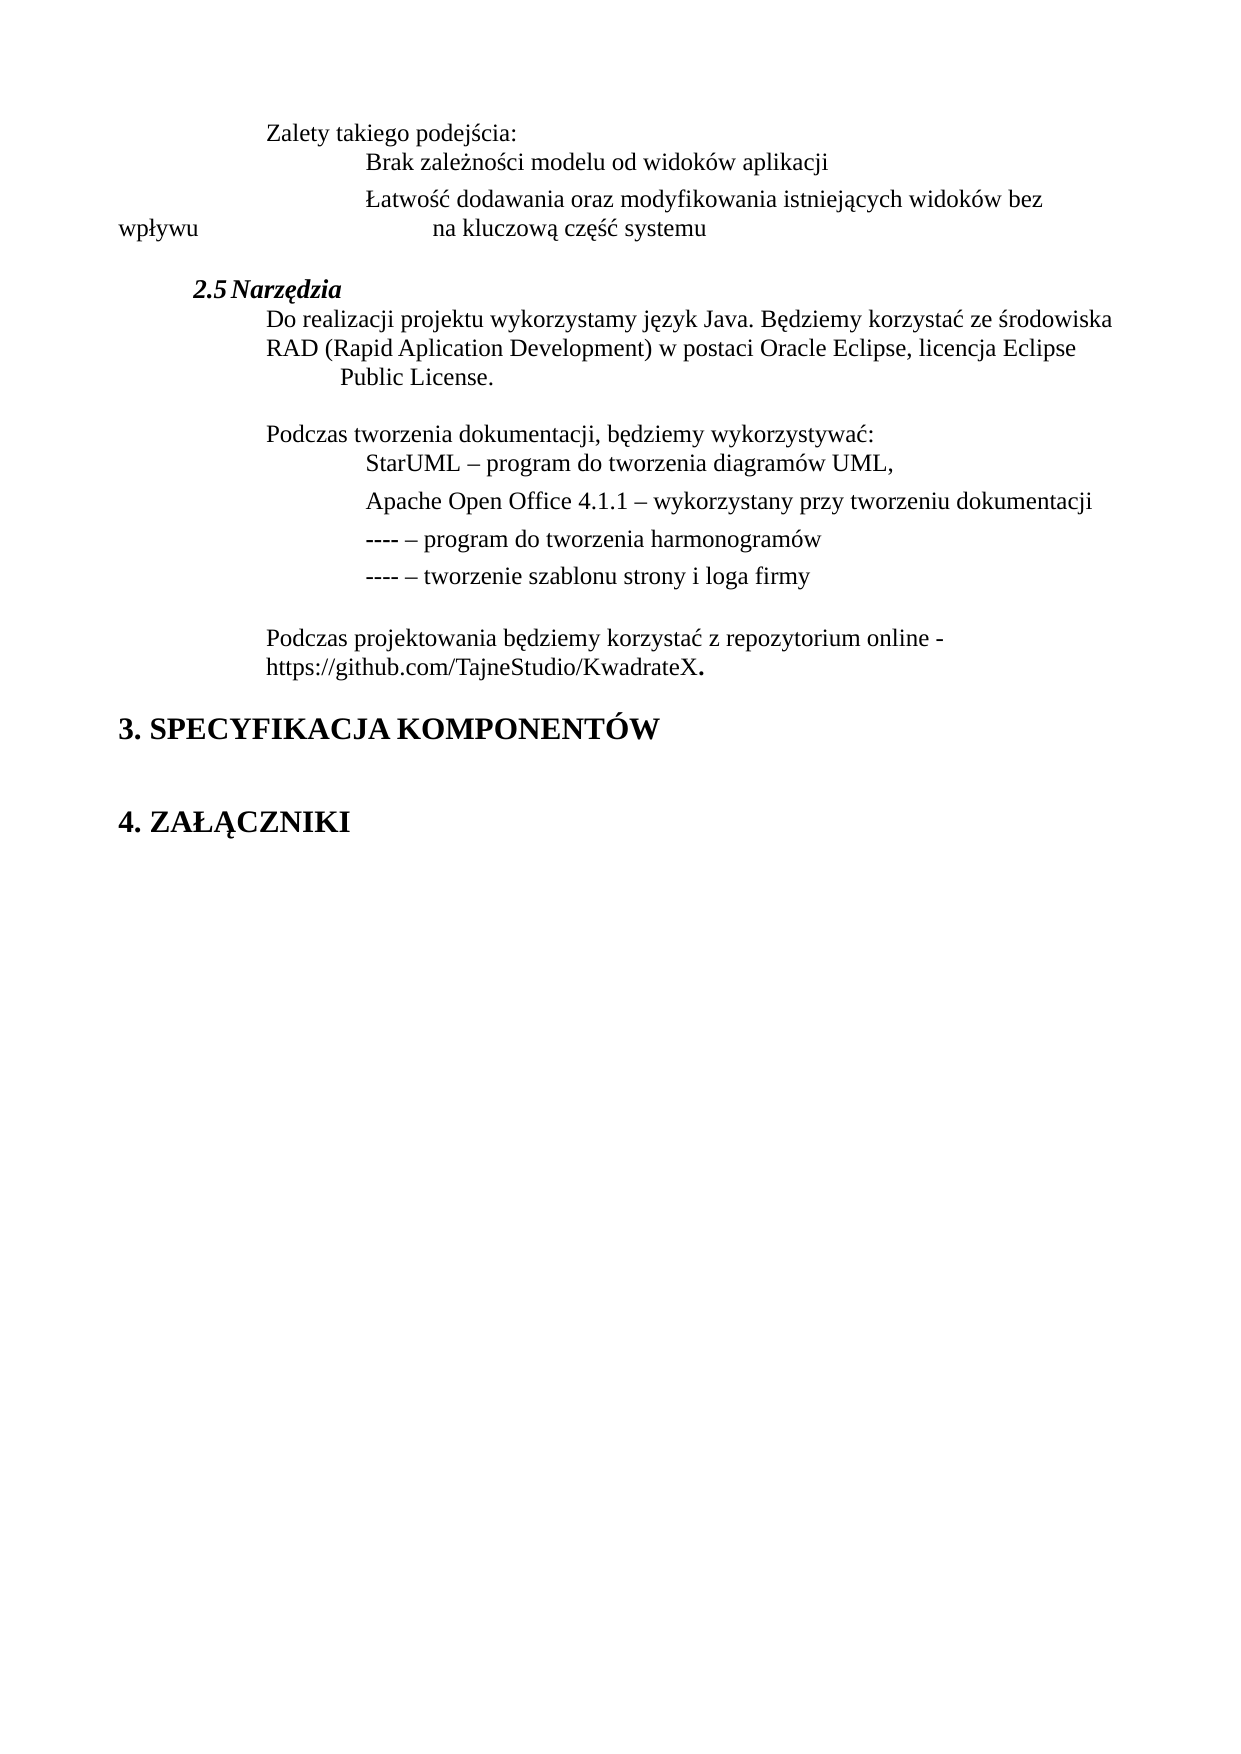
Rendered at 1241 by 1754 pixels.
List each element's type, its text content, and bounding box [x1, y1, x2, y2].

text Do realizacji projektu wykorzystamy język Java. Będziemy korzystać ze środowiska RAD (Rapid Aplication Development) w postaci Oracle Eclipse, licencja Eclipse Public License. [118, 304, 1122, 391]
text 4. ZAŁĄCZNIKI [118, 803, 1122, 839]
text  ---- – tworzenie szablonu strony i loga firmy [118, 561, 1122, 590]
text Podczas projektowania będziemy korzystać z repozytorium online - https://github.com/TajneStudio/KwadrateX. [118, 621, 1122, 681]
text  Łatwość dodawania oraz modyfikowania istniejących widoków bez wpływu na kluczową część systemu [118, 184, 1122, 242]
list Narzędzia [193, 273, 1122, 304]
text  ---- – program do tworzenia harmonogramów [118, 524, 1122, 552]
text Zalety takiego podejścia: [118, 118, 1122, 147]
text  Apache Open Office 4.1.1 – wykorzystany przy tworzeniu dokumentacji [118, 486, 1122, 514]
text Podczas tworzenia dokumentacji, będziemy wykorzystywać: [118, 419, 1122, 448]
text  StarUML – program do tworzenia diagramów UML, [118, 448, 1122, 477]
text  Brak zależności modelu od widoków aplikacji [118, 147, 1122, 176]
text 3. SPECYFIKACJA KOMPONENTÓW [118, 710, 1122, 746]
